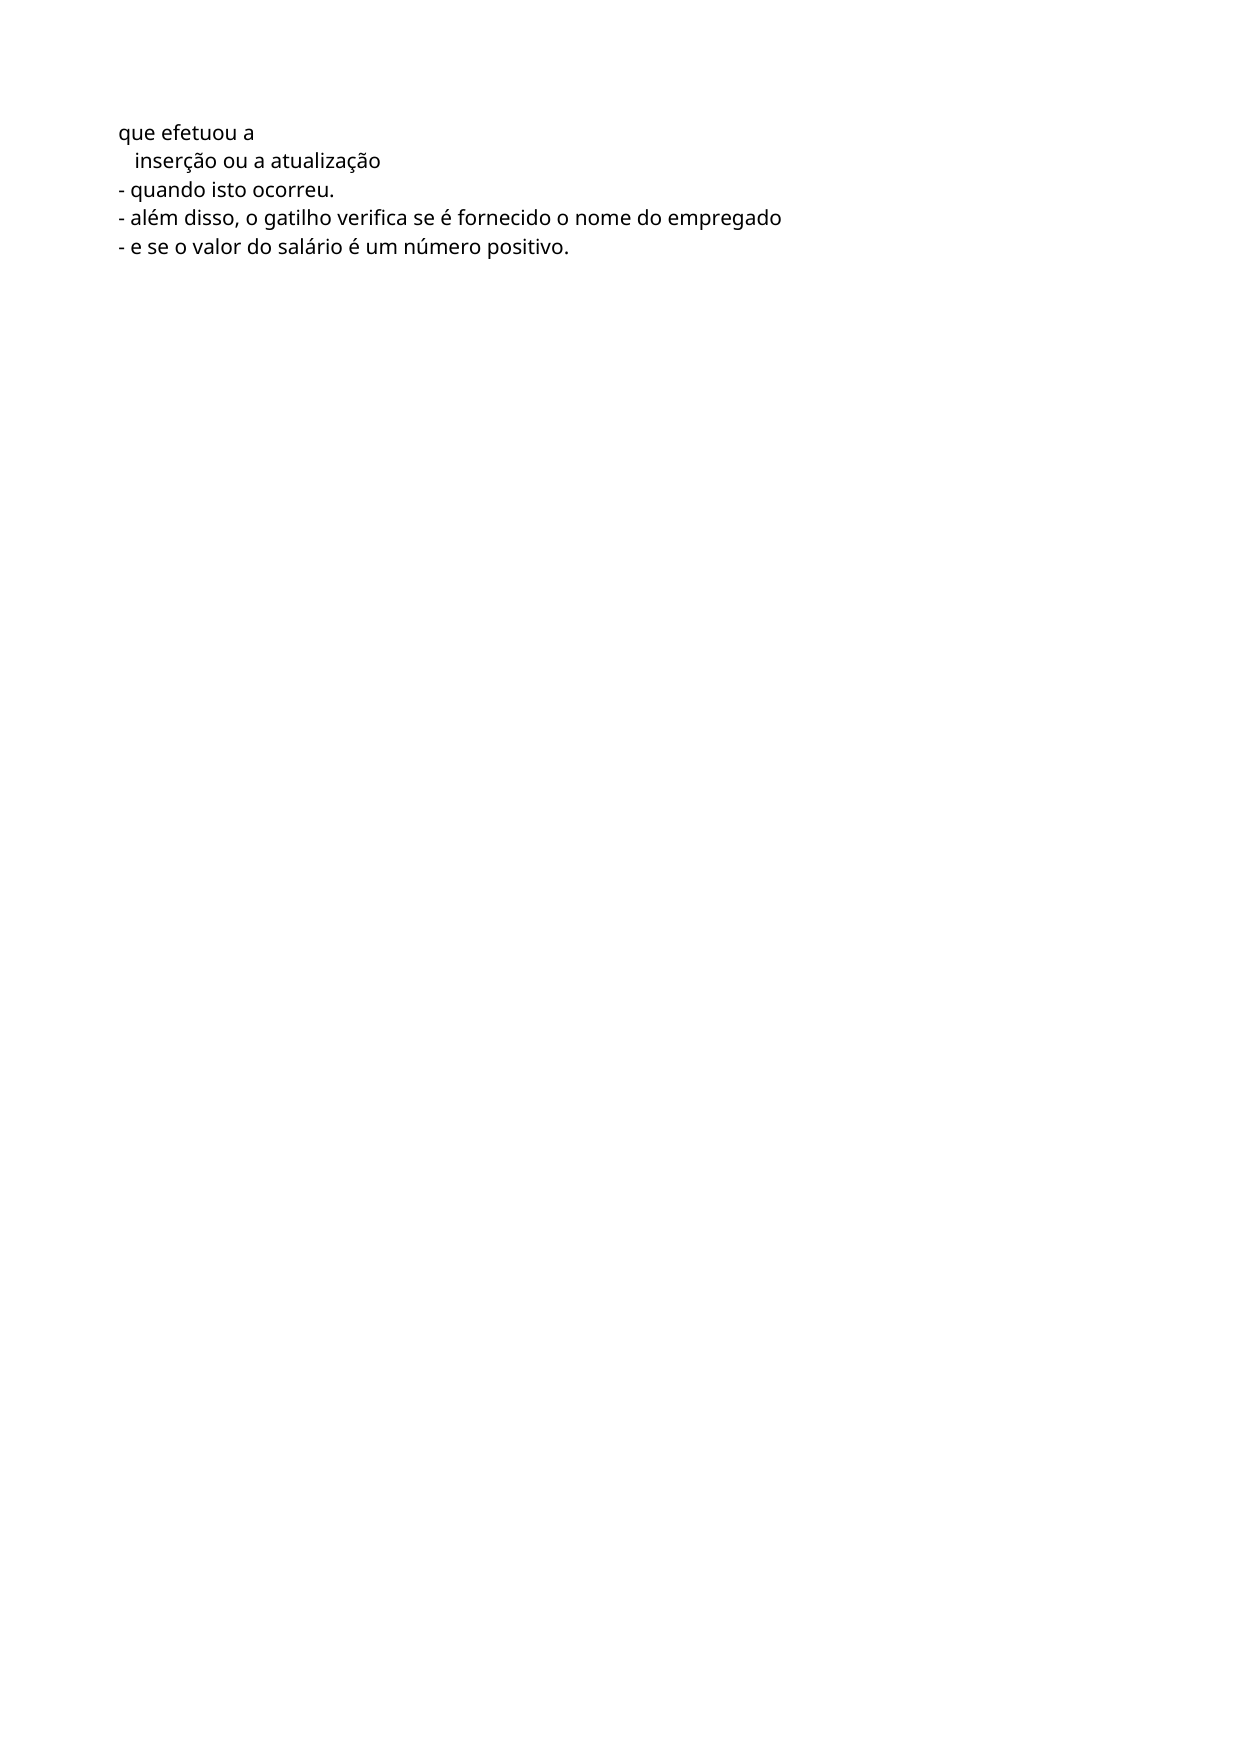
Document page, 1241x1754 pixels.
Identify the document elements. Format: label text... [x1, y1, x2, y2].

text inserção ou a atualização [118, 147, 1122, 175]
text - quando isto ocorreu. [118, 175, 1122, 203]
text - além disso, o gatilho verifica se é fornecido o nome do empregado [118, 203, 1122, 232]
text que efetuou a [118, 118, 1122, 147]
text - e se o valor do salário é um número positivo. [118, 232, 1122, 260]
